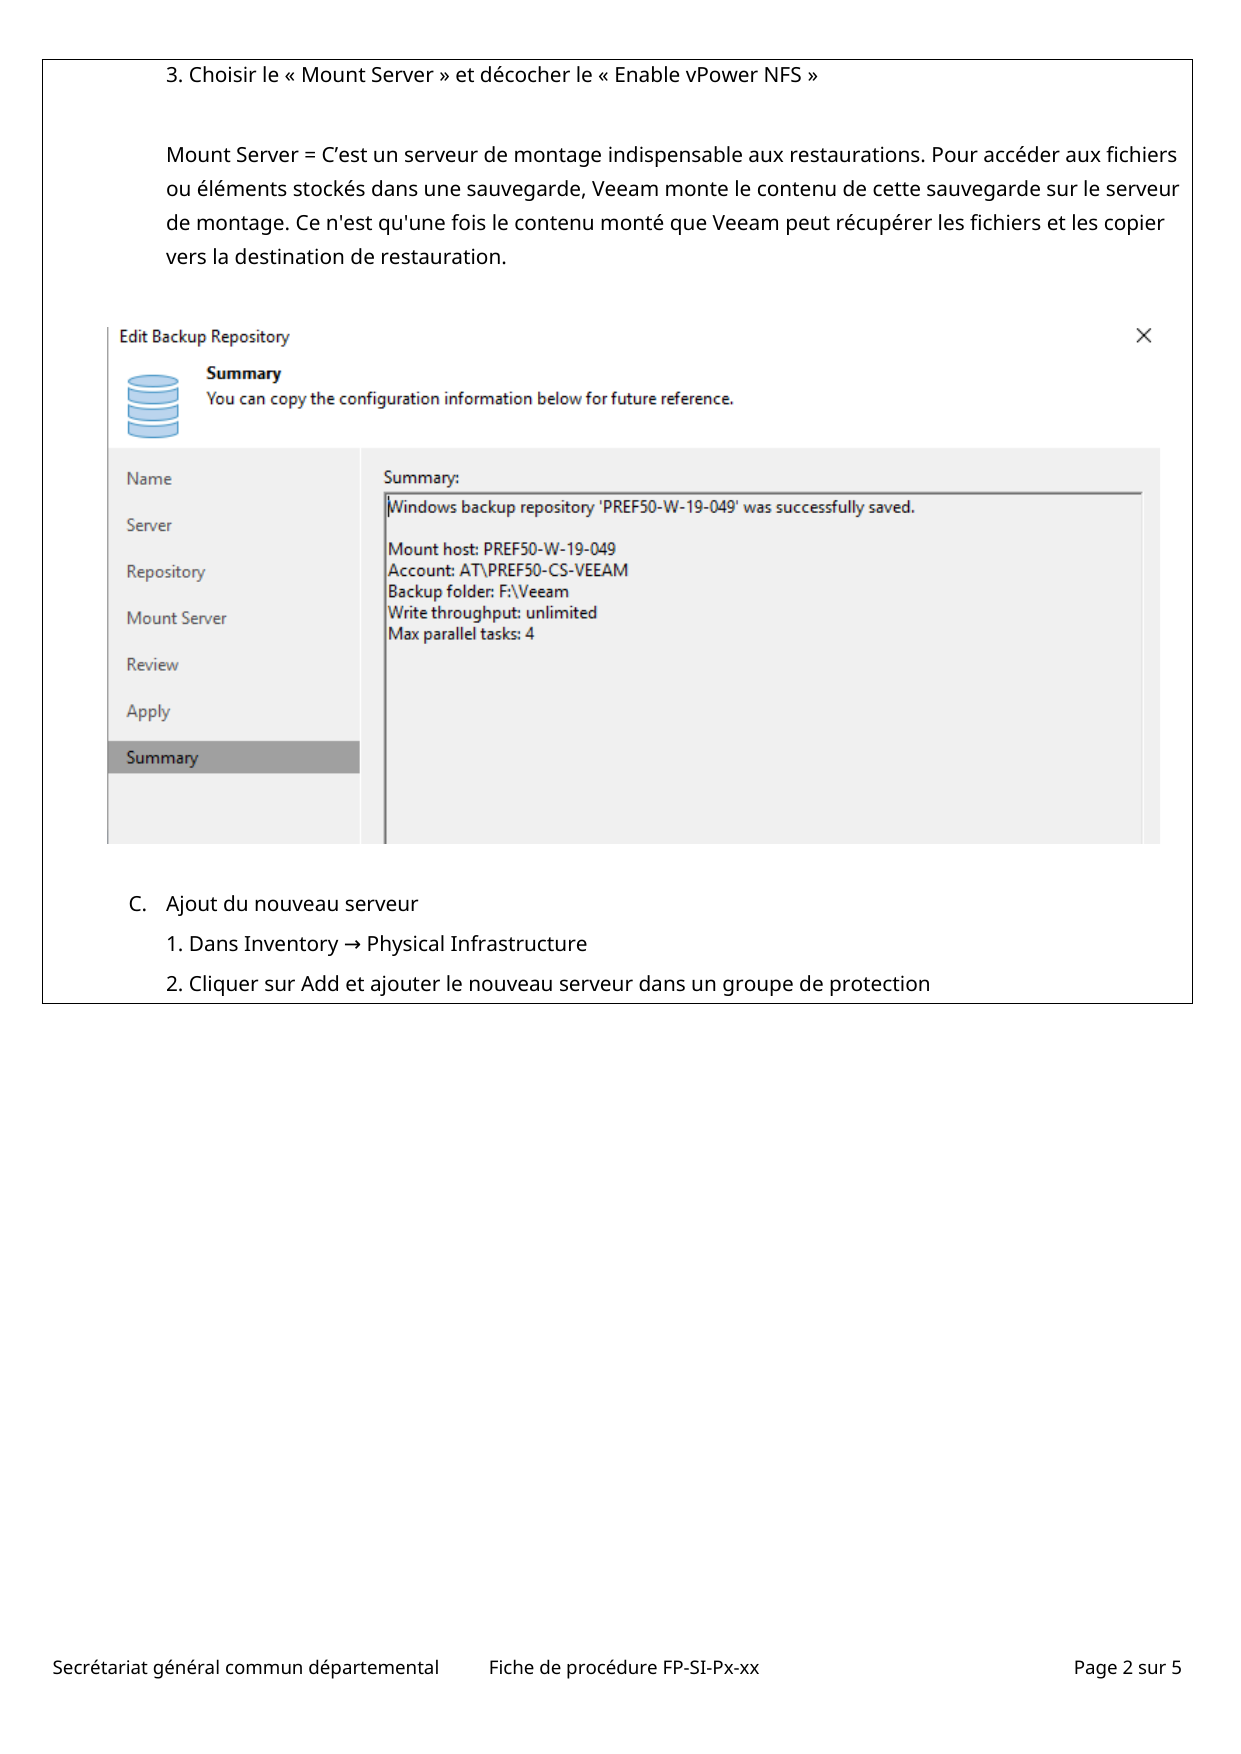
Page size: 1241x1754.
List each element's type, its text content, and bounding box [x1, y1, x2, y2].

table_cell Champ d’application : SINUM pôle infrastructures – pôle n°2 Mode d’emploi : Backup sur un Serveur Ajout de l’ancien serveur Aller dans Backup Infrastructure → Microsoft Windows → clic droit → add server Mettre son nom DNS ou son IP et une description Ajouter un compte admin Créer un Backup repository 1. Séléctionner le Serveur à utiliser pour stocker les sauvegardes 2. Définir le chemin du répertoire de Sauvegarde 3. Choisir le « Mount Server » et décocher le « Enable vPower NFS » Mount Server = C’est un serveur de montage indispensable aux restaurations. Pour accéder aux fichiers ou éléments stockés dans une sauvegarde, Veeam monte le contenu de cette sauvegarde sur le serveur de montage. Ce n'est qu'une fois le contenu monté que Veeam peut récupérer les fichiers et les copier vers la destination de restauration. Ajout du nouveau serveur 1. Dans Inventory → Physical Infrastructure 2. Cliquer sur Add et ajouter le nouveau serveur dans un groupe de protection Création de la tâche de la backup 1. Dans Home → Jobs → Faire un clic droit → Backup → Windows Computer 2. Job Mode : Type : Server et Mode : Managed by backup server 3. Donner un nom à la tâche 4. Computers : Add → Séléctionner la machine à sauvegarder 5. Backup Mode : Entire Backup 6. Storage : Sélectionner le backup répository créé auparavant 7. Secondary Target : Ajouter une tache qui copie la backup vers un NAS 8. Guest Processing : ne rien cocher 9. Schedule : Programmer la fréquence d’exécution de la tâche et le nombre de tentative Une fois le job créé, exécutez-le Vérifications : : Backup disk créer : fichiers de la backup présent dans le répertoire de destination Support d’enregistrement S:\SIDSIC-Technique\... [43, 60, 1192, 1003]
picture [107, 327, 1161, 844]
